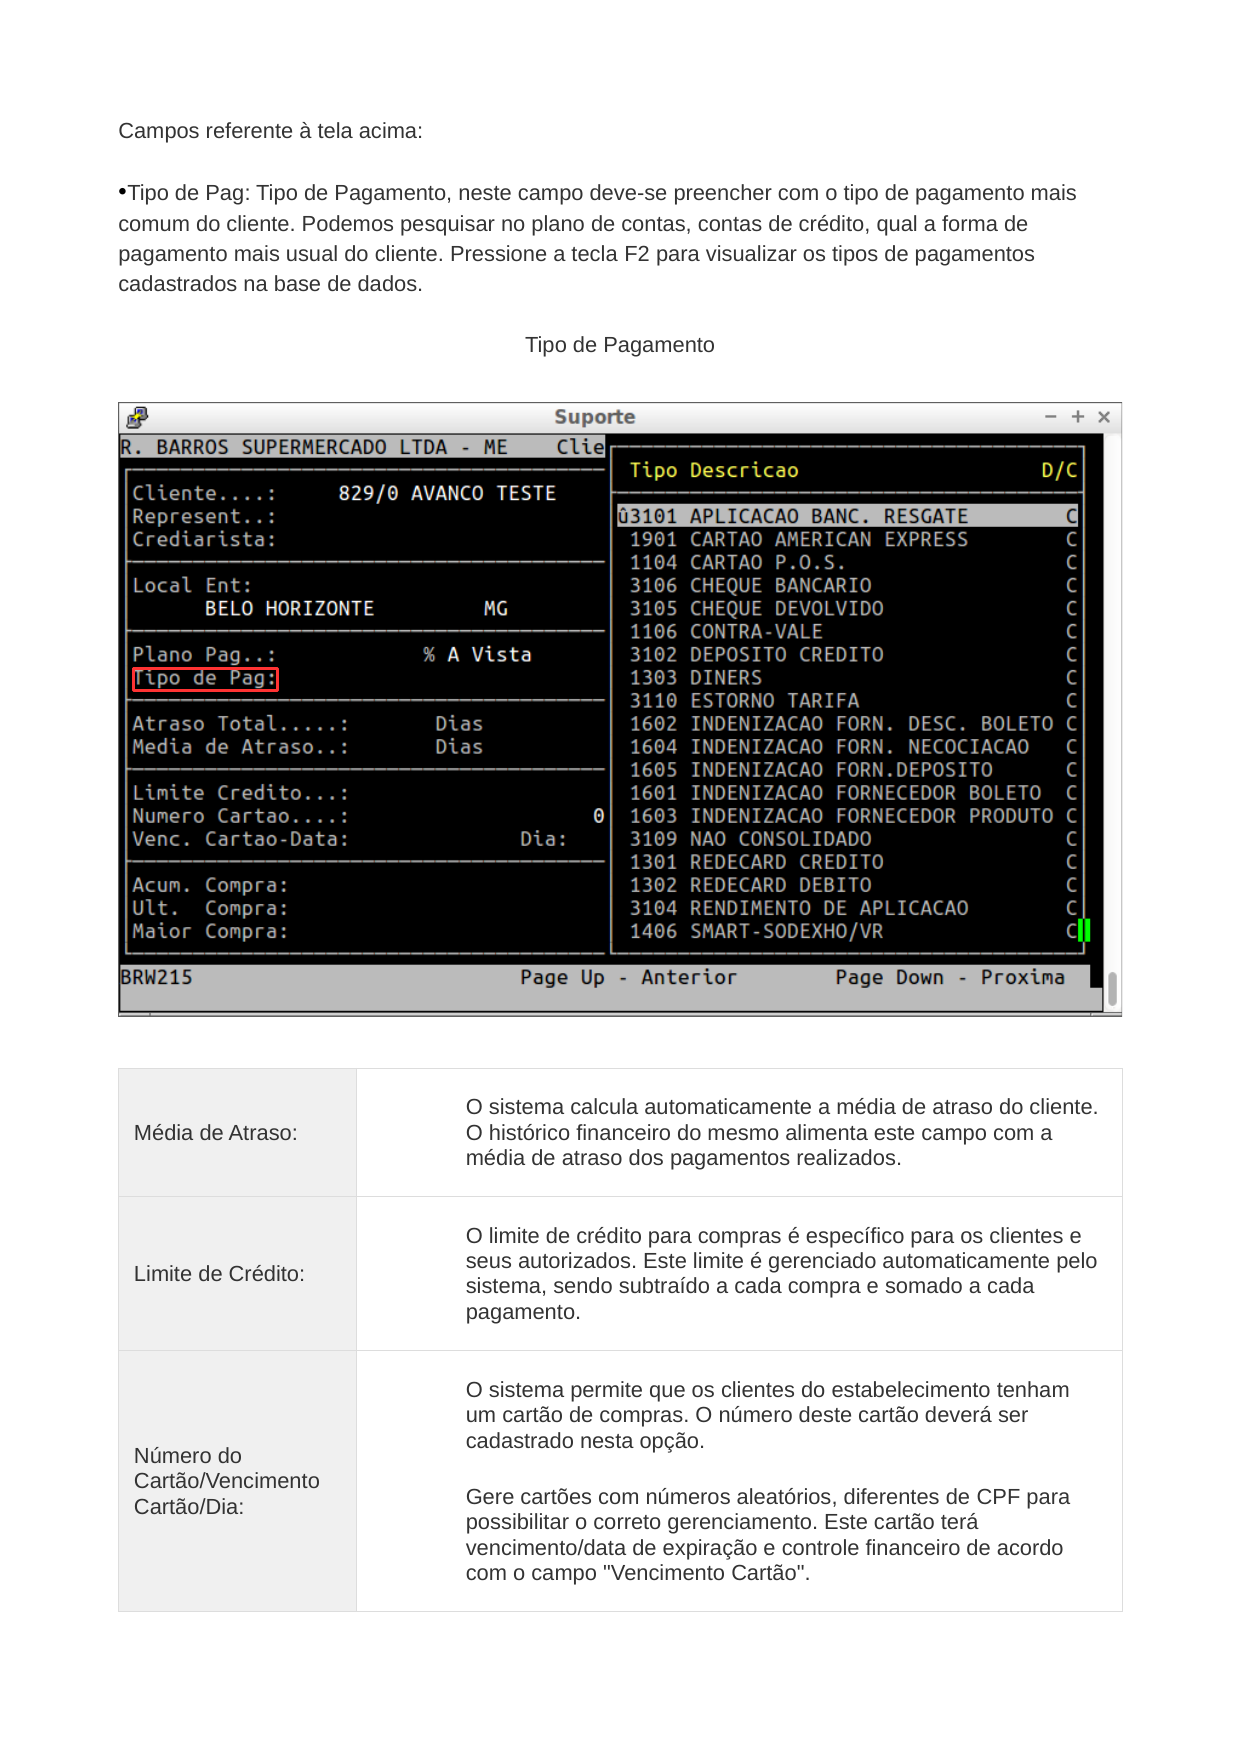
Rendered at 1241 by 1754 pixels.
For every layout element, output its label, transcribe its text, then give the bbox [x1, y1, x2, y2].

table_cell Número do Cartão/Vencimento Cartão/Dia: [119, 1351, 356, 1611]
table_cell Limite de Crédito: [119, 1197, 356, 1350]
table_cell O limite de crédito para compras é específico para os clientes e seus autorizados. Este limite é gerenciado automaticamente pelo sistema, sendo subtraído a cada compra e somado a cada pagamento. [357, 1197, 1122, 1350]
text Tipo de Pagamento [118, 332, 1122, 358]
text Campos referente à tela acima: [118, 118, 1122, 143]
table_cell O sistema permite que os clientes do estabelecimento tenham um cartão de compras. O número deste cartão deverá ser cadastrado nesta opção. Gere cartões com números aleatórios, diferentes de CPF para possibilitar o correto gerenciamento. Este cartão terá vencimento/data de expiração e controle financeiro de acordo com o campo "Vencimento Cartão". [357, 1351, 1122, 1611]
list Tipo de Pag: Tipo de Pagamento, neste campo deve-se preencher com o tipo de pagamento mais comum do cliente. Podemos pesquisar no plano de contas, contas de crédito, qual a forma de pagamento mais usual do cliente. Pressione a tecla F2 para visualizar os tipos de pagamentos cadastrados na base de dados. [118, 179, 1122, 296]
table_header Média de Atraso: [119, 1069, 356, 1196]
picture [118, 402, 1123, 1017]
table_header O sistema calcula automaticamente a média de atraso do cliente. O histórico financeiro do mesmo alimenta este campo com a média de atraso dos pagamentos realizados. [357, 1069, 1122, 1196]
